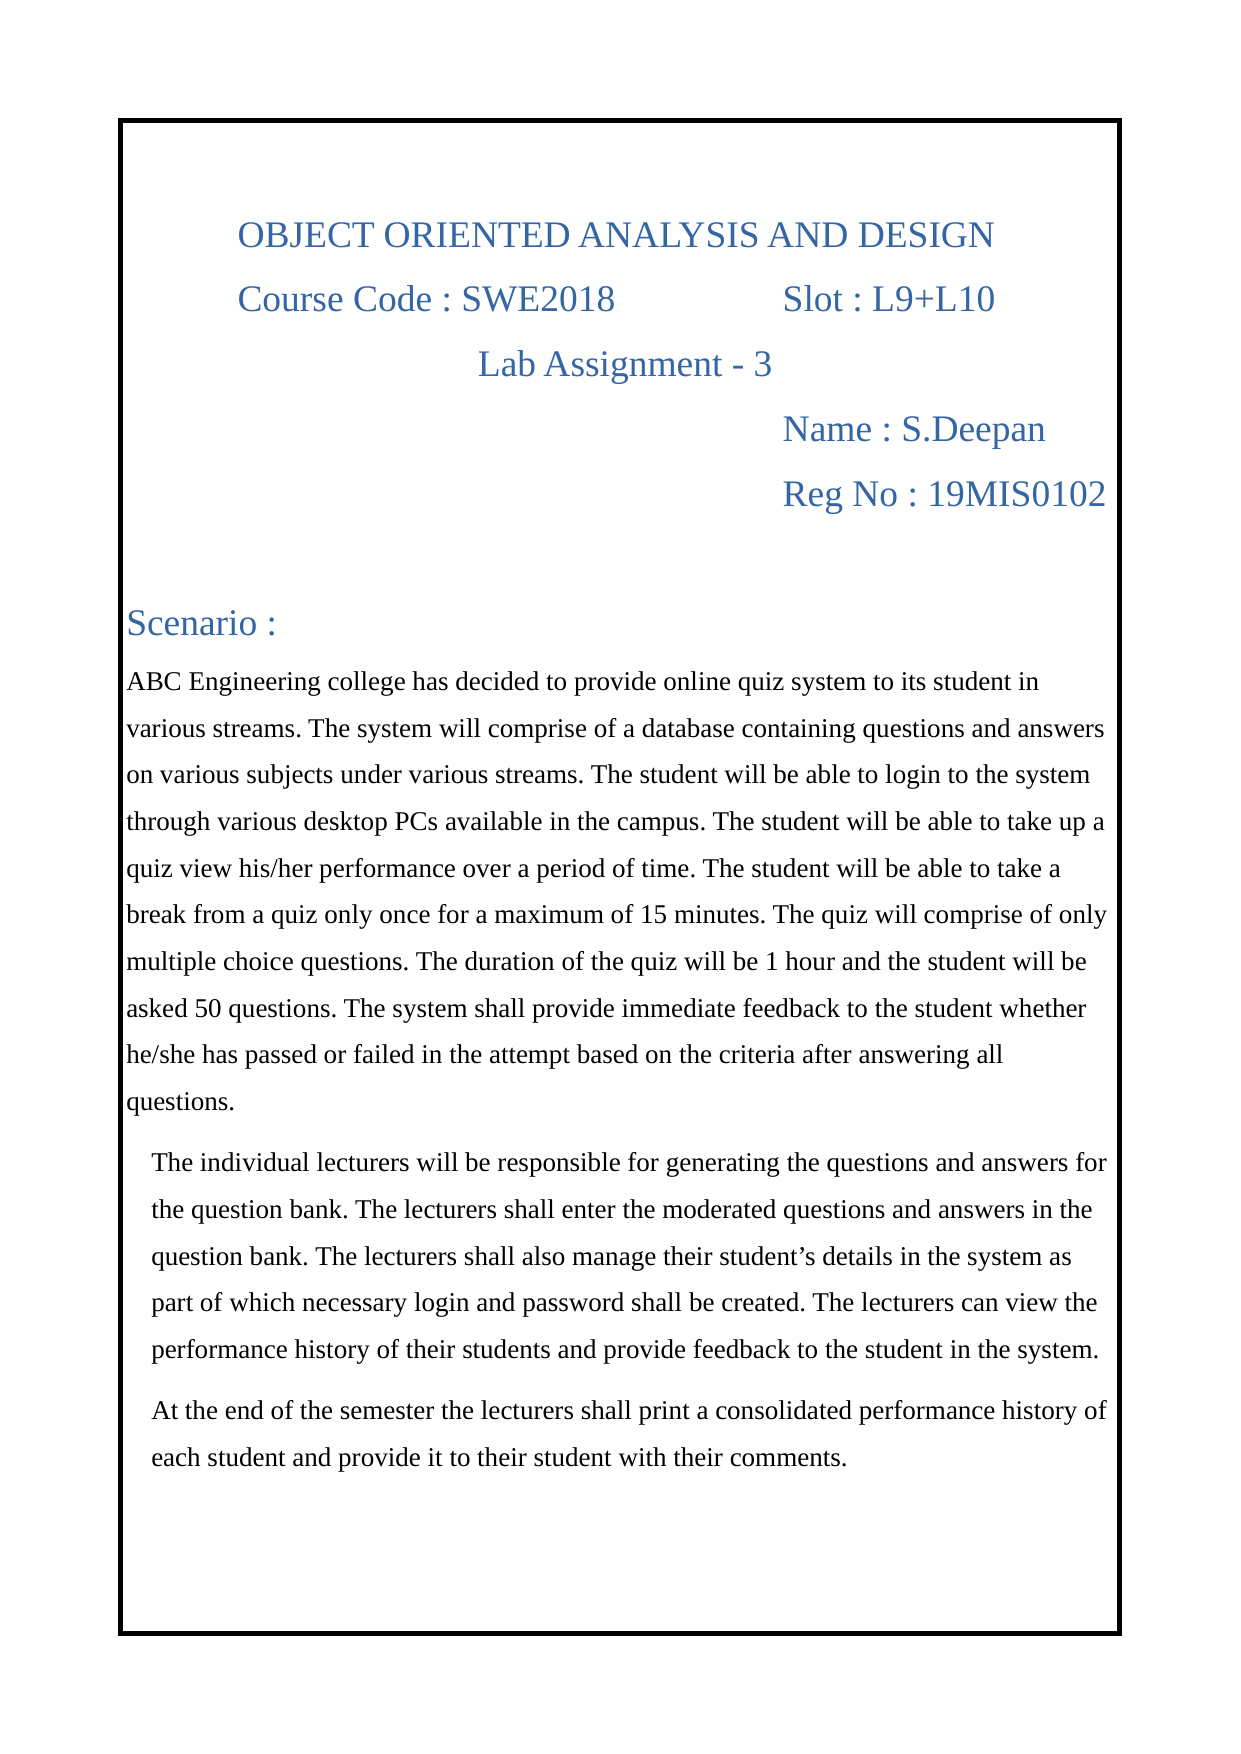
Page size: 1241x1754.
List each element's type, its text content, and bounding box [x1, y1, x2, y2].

text The individual lecturers will be responsible for generating the questions and answers for the question bank. The lecturers shall enter the moderated questions and answers in the question bank. The lecturers shall also manage their student’s details in the system as part of which necessary login and password shall be created. The lecturers can view the performance history of their students and provide feedback to the student in the system. [151, 1146, 1114, 1364]
text ABC Engineering college has decided to provide online quiz system to its student in various streams. The system will comprise of a database containing questions and answers on various subjects under various streams. The student will be able to login to the system through various desktop PCs available in the campus. The student will be able to take up a quiz view his/her performance over a period of time. The student will be able to take a break from a quiz only once for a maximum of 15 minutes. The quiz will comprise of only multiple choice questions. The duration of the quiz will be 1 hour and the student will be asked 50 questions. The system shall provide immediate feedback to the student whether he/she has passed or failed in the attempt based on the criteria after answering all questions. [126, 665, 1114, 1116]
text At the end of the semester the lecturers shall print a consolidated performance history of each student and provide it to their student with their comments. [151, 1394, 1114, 1472]
text Course Code : SWE2018 Slot : L9+L10 [126, 277, 1114, 320]
text OBJECT ORIENTED ANALYSIS AND DESIGN [126, 212, 1114, 255]
text Reg No : 19MIS0102 [126, 471, 1114, 514]
text Scenario : [126, 600, 1114, 643]
text Lab Assignment - 3 [126, 342, 1114, 385]
text Name : S.Deepan [126, 406, 1114, 449]
